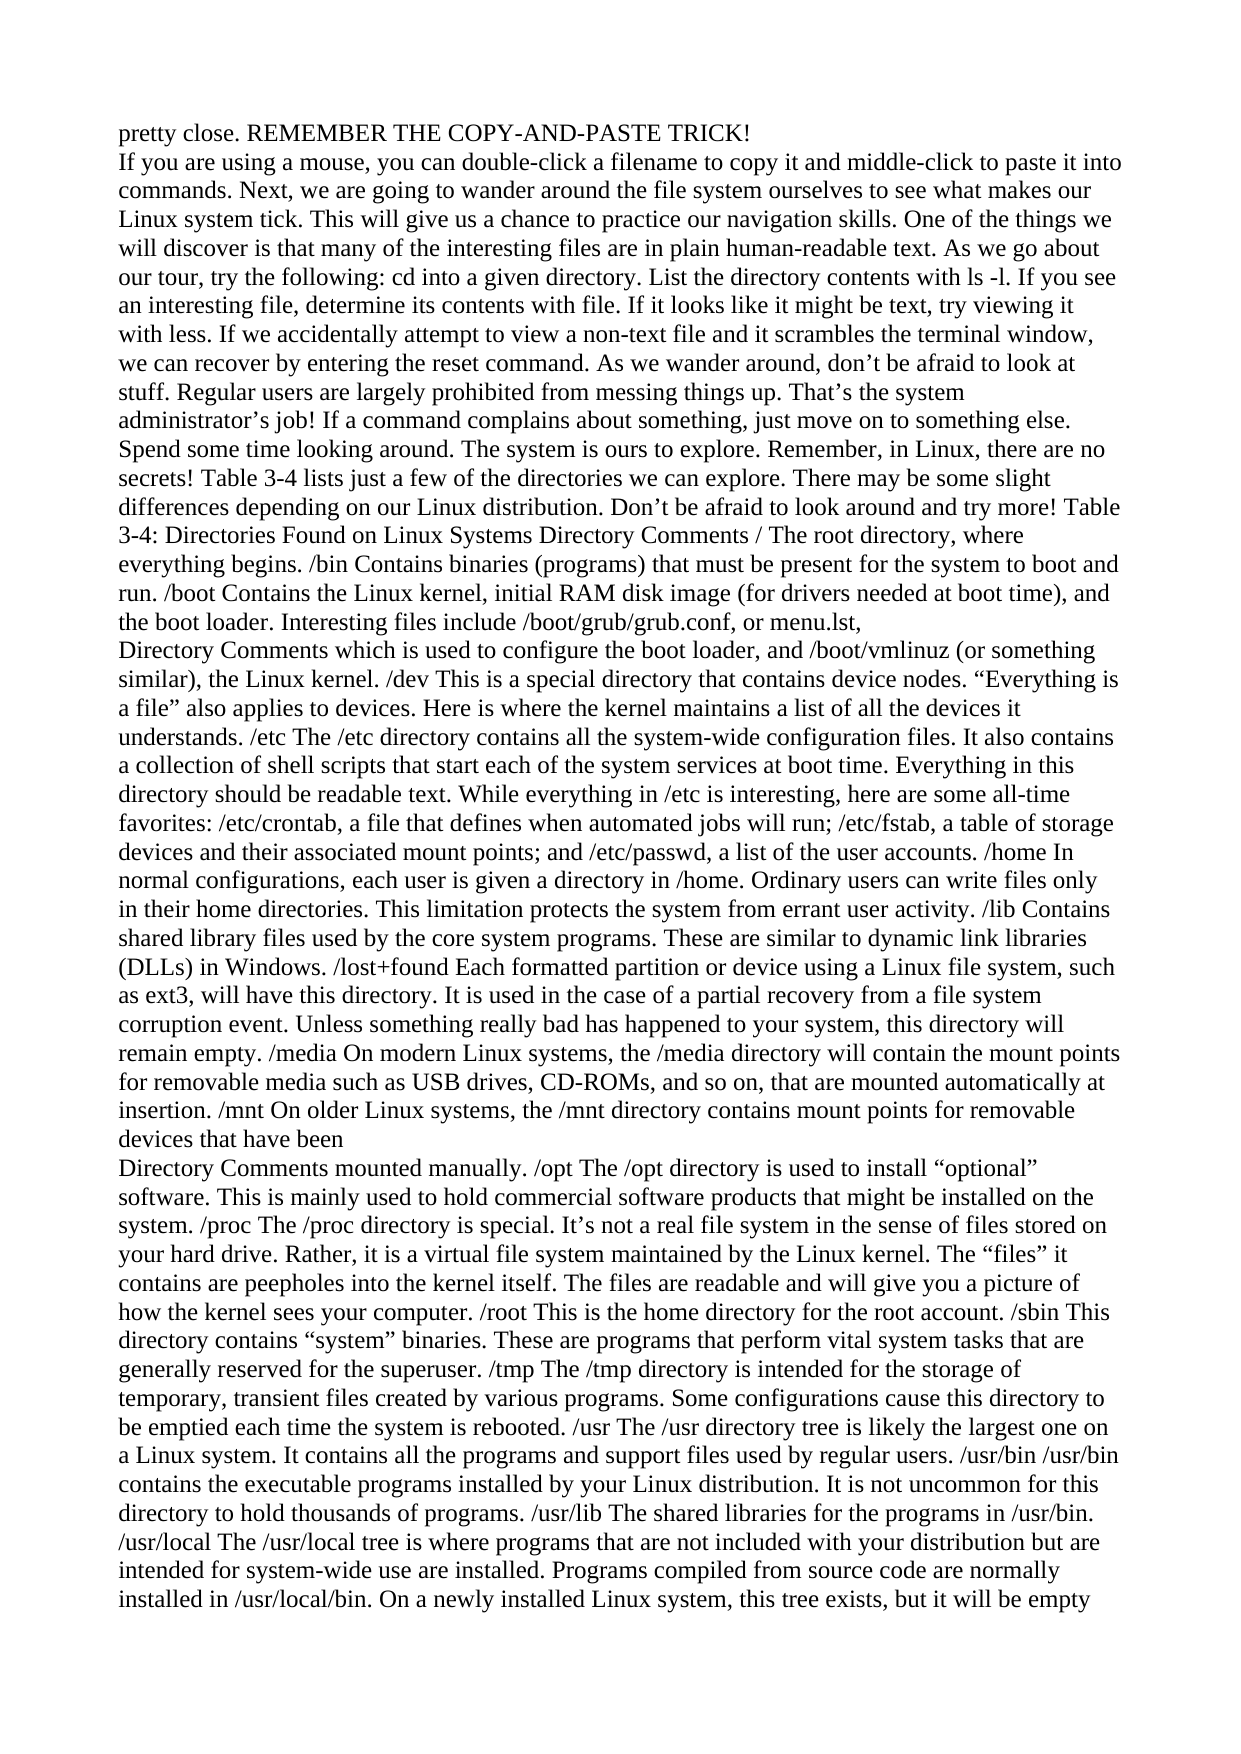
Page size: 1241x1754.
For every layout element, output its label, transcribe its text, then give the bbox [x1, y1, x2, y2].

text If you are using a mouse, you can double-click a filename to copy it and middle-click to paste it into commands. Next, we are going to wander around the file system ourselves to see what makes our Linux system tick. This will give us a chance to practice our navigation skills. One of the things we will discover is that many of the interesting files are in plain human-readable text. As we go about our tour, try the following: cd into a given directory. List the directory contents with ls -l. If you see an interesting file, determine its contents with file. If it looks like it might be text, try viewing it with less. If we accidentally attempt to view a non-text file and it scrambles the terminal window, we can recover by entering the reset command. As we wander around, don’t be afraid to look at stuff. Regular users are largely prohibited from messing things up. That’s the system administrator’s job! If a command complains about something, just move on to something else. Spend some time looking around. The system is ours to explore. Remember, in Linux, there are no secrets! Table 3-4 lists just a few of the directories we can explore. There may be some slight differences depending on our Linux distribution. Don’t be afraid to look around and try more! Table 3-4: Directories Found on Linux Systems Directory Comments / The root directory, where everything begins. /bin Contains binaries (programs) that must be present for the system to boot and run. /boot Contains the Linux kernel, initial RAM disk image (for drivers needed at boot time), and the boot loader. Interesting files include /boot/grub/grub.conf, or menu.lst, [118, 147, 1122, 636]
text pretty close. REMEMBER THE COPY-AND-PASTE TRICK! [118, 118, 1122, 147]
text Directory Comments which is used to configure the boot loader, and /boot/vmlinuz (or something similar), the Linux kernel. /dev This is a special directory that contains device nodes. “Everything is a file” also applies to devices. Here is where the kernel maintains a list of all the devices it understands. /etc The /etc directory contains all the system-wide configuration files. It also contains a collection of shell scripts that start each of the system services at boot time. Everything in this directory should be readable text. While everything in /etc is interesting, here are some all-time favorites: /etc/crontab, a file that defines when automated jobs will run; /etc/fstab, a table of storage devices and their associated mount points; and /etc/passwd, a list of the user accounts. /home In normal configurations, each user is given a directory in /home. Ordinary users can write files only in their home directories. This limitation protects the system from errant user activity. /lib Contains shared library files used by the core system programs. These are similar to dynamic link libraries (DLLs) in Windows. /lost+found Each formatted partition or device using a Linux file system, such as ext3, will have this directory. It is used in the case of a partial recovery from a file system corruption event. Unless something really bad has happened to your system, this directory will remain empty. /media On modern Linux systems, the /media directory will contain the mount points for removable media such as USB drives, CD-ROMs, and so on, that are mounted automatically at insertion. /mnt On older Linux systems, the /mnt directory contains mount points for removable devices that have been [118, 636, 1122, 1153]
text Directory Comments mounted manually. /opt The /opt directory is used to install “optional” software. This is mainly used to hold commercial software products that might be installed on the system. /proc The /proc directory is special. It’s not a real file system in the sense of files stored on your hard drive. Rather, it is a virtual file system maintained by the Linux kernel. The “files” it contains are peepholes into the kernel itself. The files are readable and will give you a picture of how the kernel sees your computer. /root This is the home directory for the root account. /sbin This directory contains “system” binaries. These are programs that perform vital system tasks that are generally reserved for the superuser. /tmp The /tmp directory is intended for the storage of temporary, transient files created by various programs. Some configurations cause this directory to be emptied each time the system is rebooted. /usr The /usr directory tree is likely the largest one on a Linux system. It contains all the programs and support files used by regular users. /usr/bin /usr/bin contains the executable programs installed by your Linux distribution. It is not uncommon for this directory to hold thousands of programs. /usr/lib The shared libraries for the programs in /usr/bin. /usr/local The /usr/local tree is where programs that are not included with your distribution but are intended for system-wide use are installed. Programs compiled from source code are normally installed in /usr/local/bin. On a newly installed Linux system, this tree exists, but it will be empty [118, 1153, 1122, 1613]
